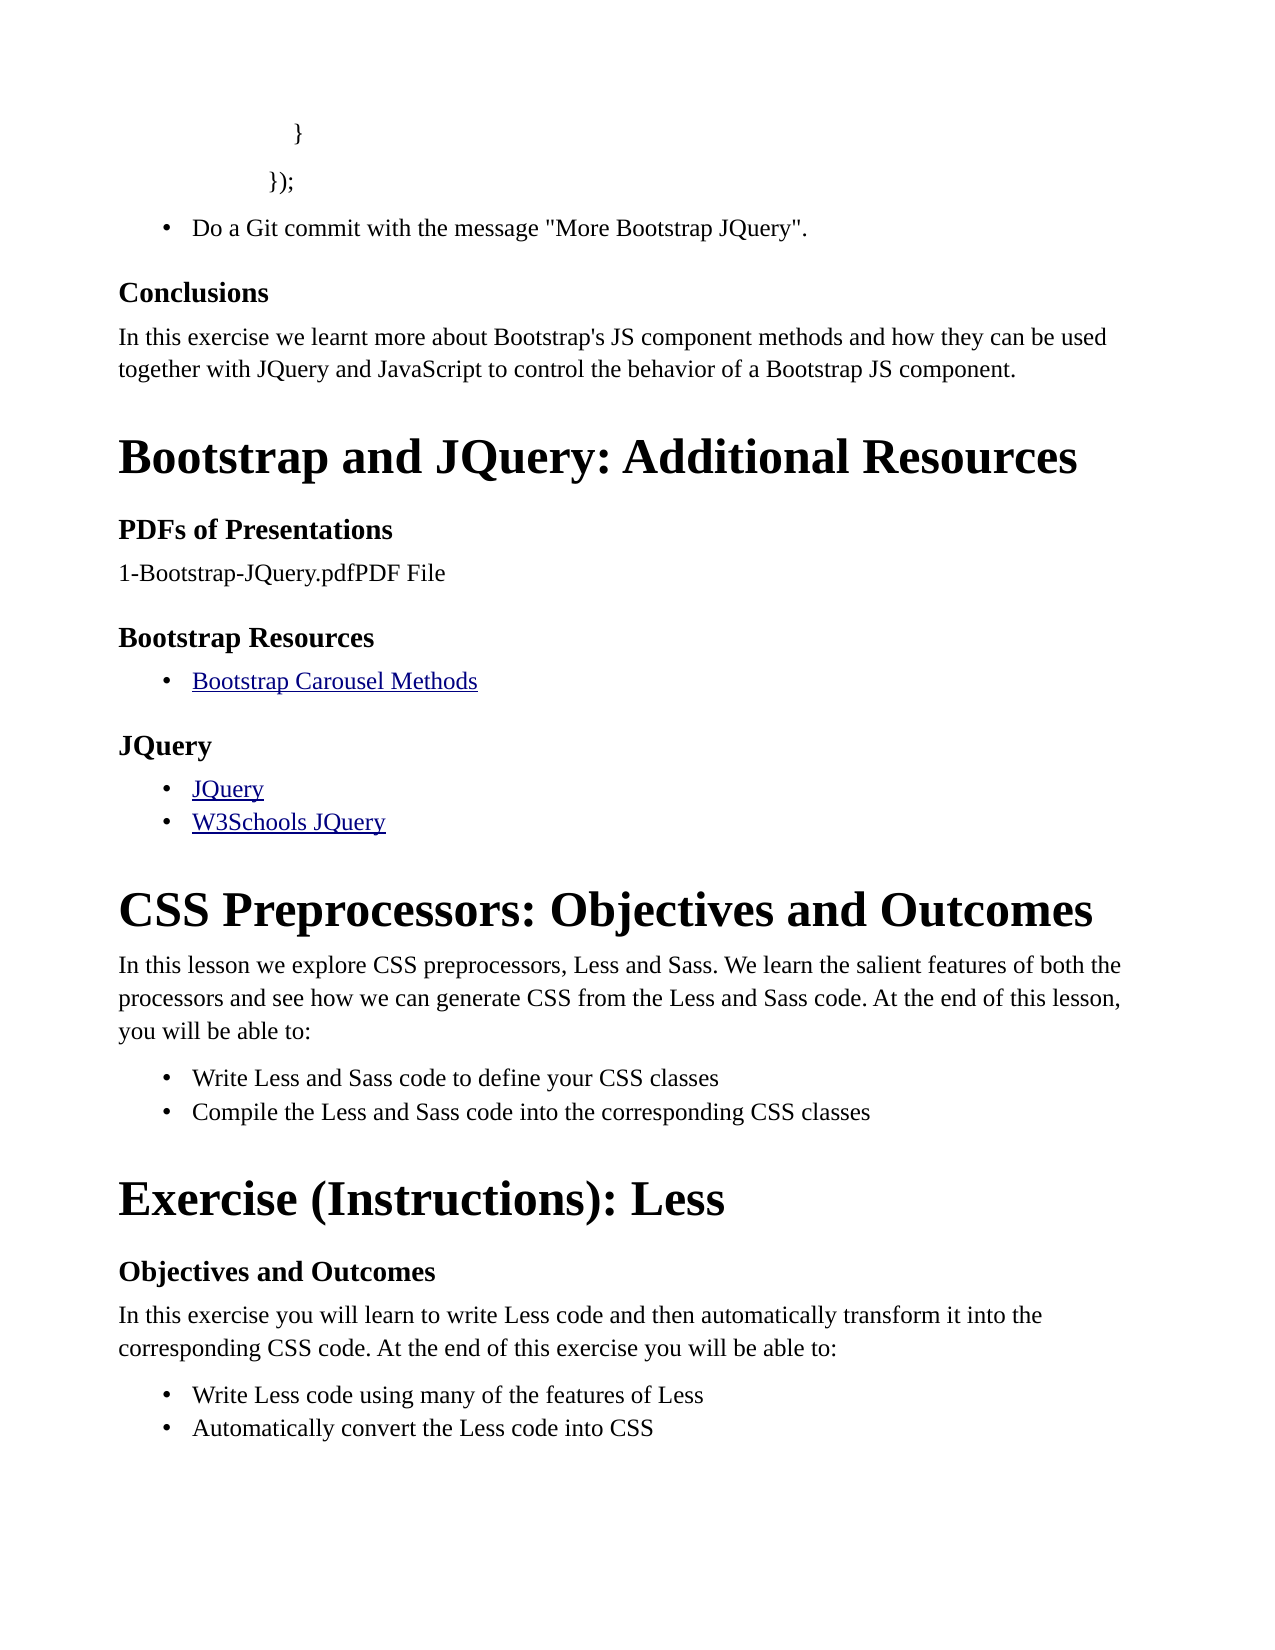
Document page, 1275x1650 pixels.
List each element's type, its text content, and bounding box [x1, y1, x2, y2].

subtitle PDFs of Presentations [118, 512, 1157, 545]
subtitle CSS Preprocessors: Objectives and Outcomes [118, 880, 1157, 937]
subtitle Conclusions [118, 276, 1157, 309]
text }); [192, 166, 1157, 194]
list W3Schools JQuery [162, 807, 1157, 836]
list Write Less code using many of the features of Less [162, 1380, 1157, 1409]
text In this exercise you will learn to write Less code and then automatically transform it into the corresponding CSS code. At the end of this exercise you will be able to: [118, 1300, 1157, 1362]
list Compile the Less and Sass code into the corresponding CSS classes [162, 1097, 1157, 1125]
subtitle Bootstrap Resources [118, 620, 1157, 653]
list JQuery [162, 774, 1157, 803]
list Write Less and Sass code to define your CSS classes [162, 1063, 1157, 1092]
text In this lesson we explore CSS preprocessors, Less and Sass. We learn the salient features of both the processors and see how we can generate CSS from the Less and Sass code. At the end of this lesson, you will be able to: [118, 950, 1157, 1045]
subtitle Bootstrap and JQuery: Additional Resources [118, 427, 1157, 485]
text 1-Bootstrap-JQuery.pdfPDF File [118, 558, 1157, 587]
subtitle JQuery [118, 728, 1157, 762]
subtitle Exercise (Instructions): Less [118, 1169, 1157, 1227]
list Automatically convert the Less code into CSS [162, 1413, 1157, 1442]
text In this exercise we learnt more about Bootstrap's JS component methods and how they can be used together with JQuery and JavaScript to control the behavior of a Bootstrap JS component. [118, 322, 1157, 383]
text } [192, 118, 1157, 147]
subtitle Objectives and Outcomes [118, 1254, 1157, 1287]
list Bootstrap Carousel Methods [162, 666, 1157, 695]
list Do a Git commit with the message "More Bootstrap JQuery". [162, 213, 1157, 242]
